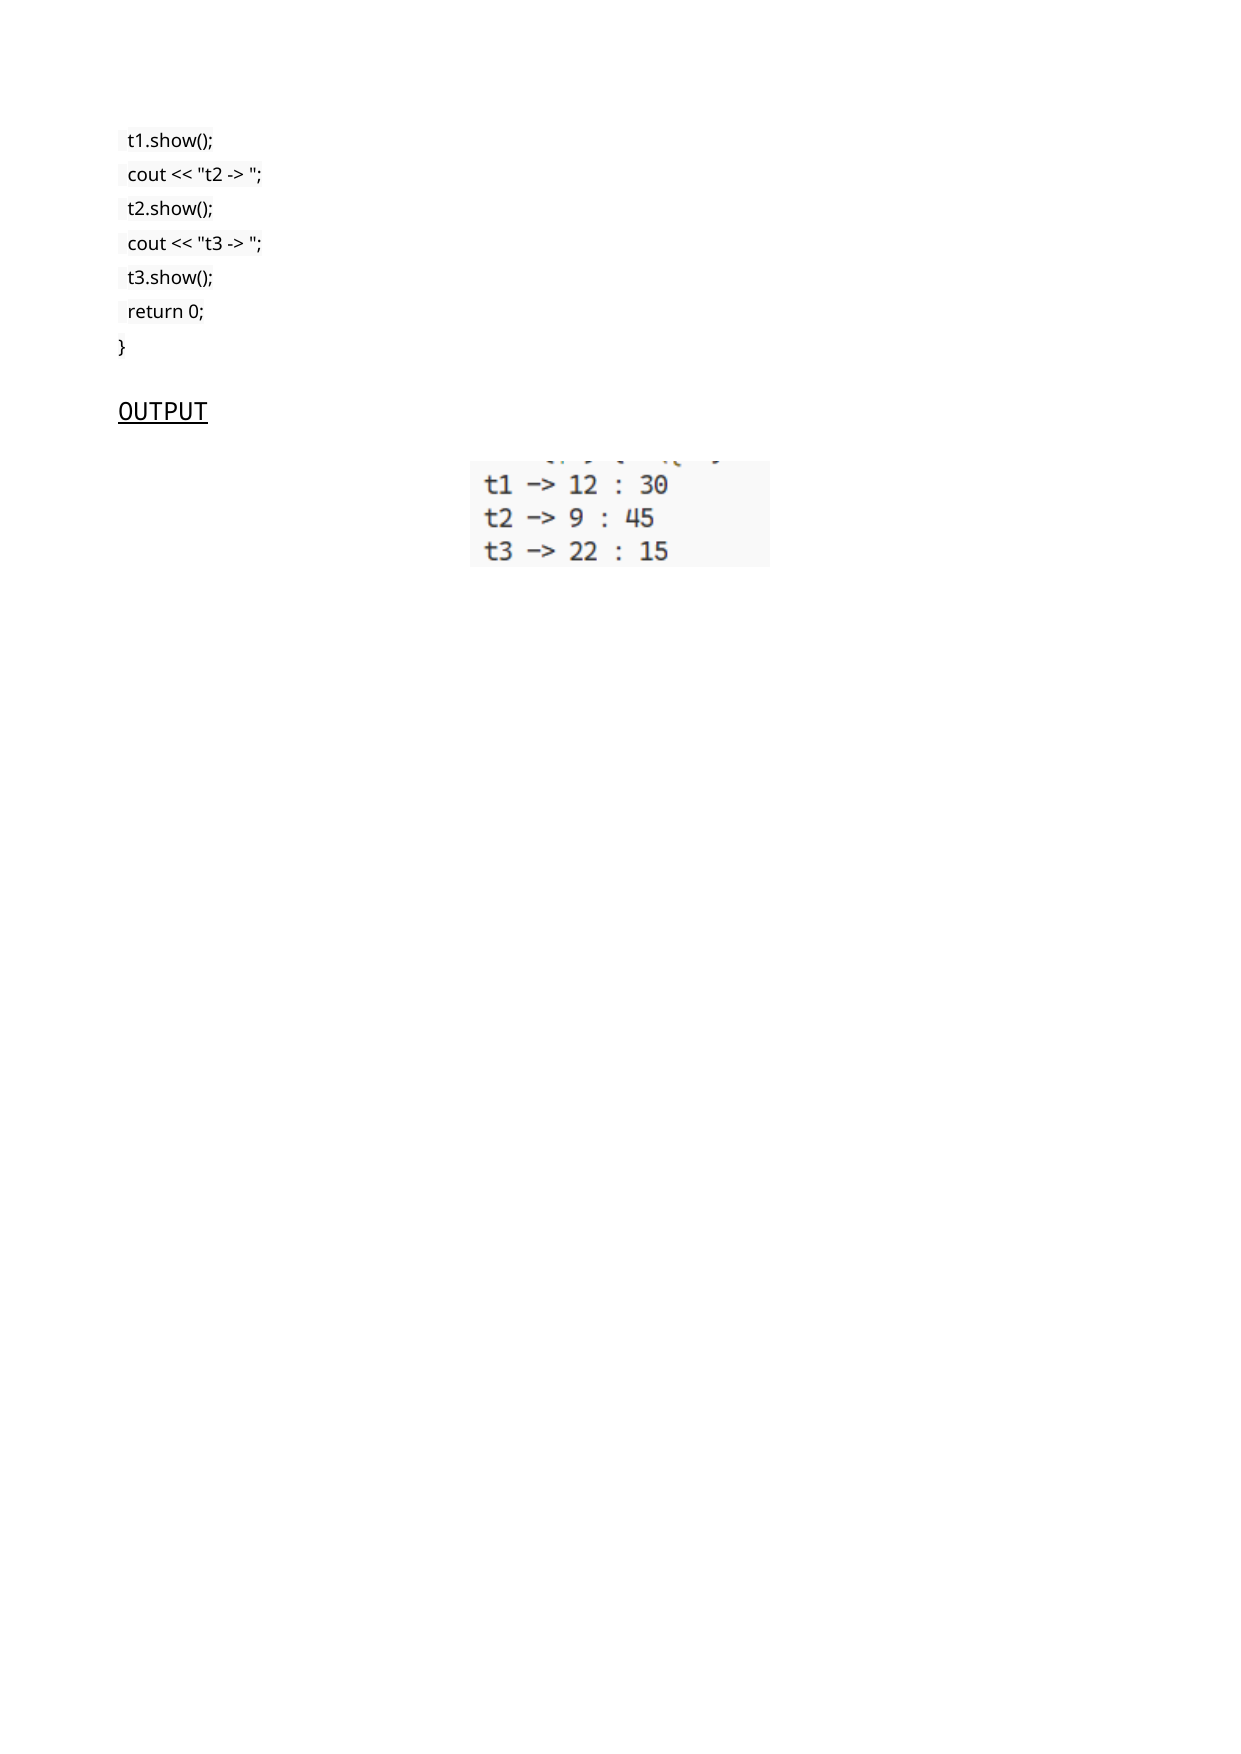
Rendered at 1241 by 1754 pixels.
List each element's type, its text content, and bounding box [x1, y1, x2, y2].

text cout << "t2 -> "; [118, 152, 1122, 187]
text t2.show(); [118, 187, 1122, 221]
text OUTPUT [118, 393, 1122, 427]
text cout << "t3 -> "; [118, 221, 1122, 256]
picture [470, 461, 770, 567]
text t3.show(); [118, 256, 1122, 290]
text return 0; [118, 290, 1122, 324]
text t1.show(); [118, 118, 1122, 152]
text } [118, 324, 1122, 359]
